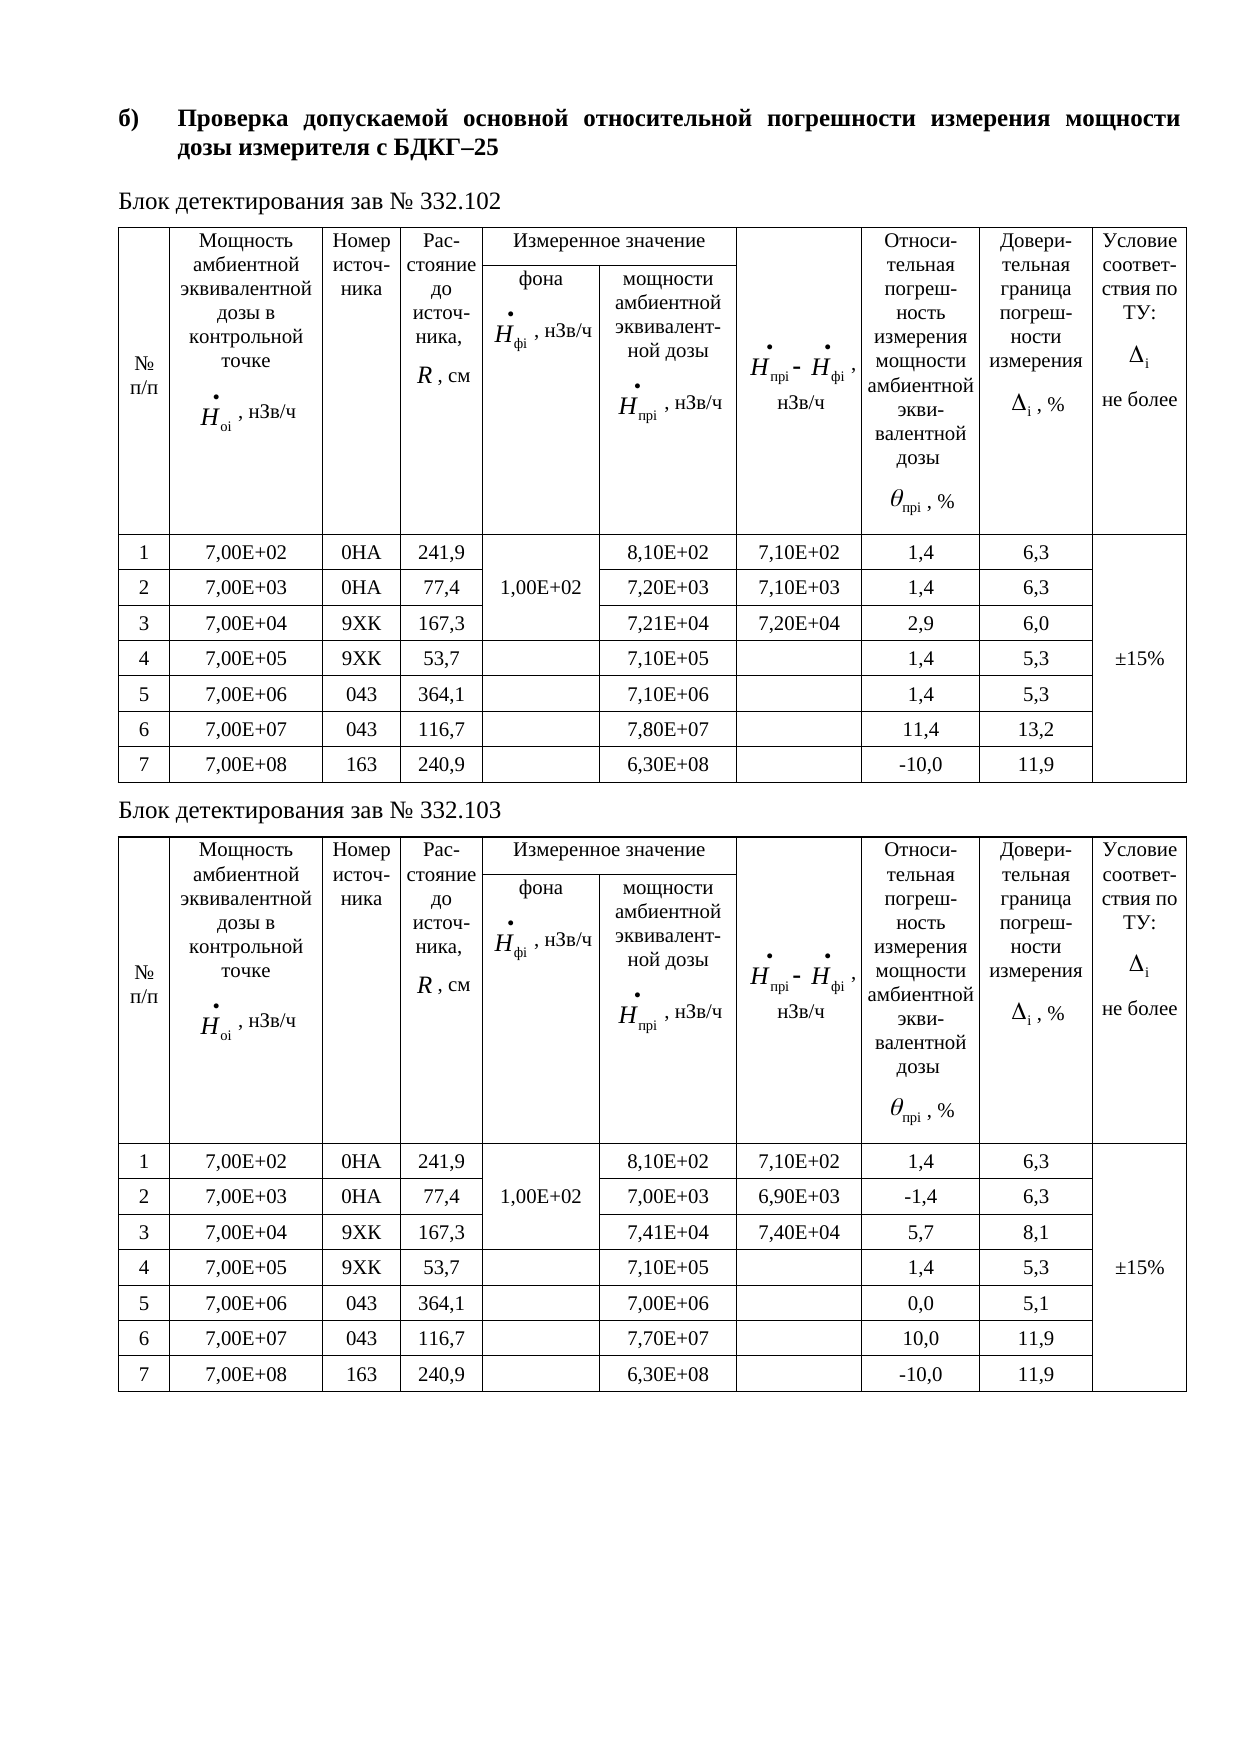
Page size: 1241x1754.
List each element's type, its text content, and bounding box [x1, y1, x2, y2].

table_cell 8,10E+02 [600, 535, 736, 569]
table_cell 6,3 [980, 1144, 1092, 1178]
table_header Довери-тельная граница погреш-ности измерения , % [980, 228, 1092, 534]
table_cell 7,10E+05 [600, 1250, 736, 1284]
table_cell 7,00E+08 [170, 747, 322, 782]
table_cell 7 [119, 1356, 169, 1391]
table_header Измеренное значение [483, 838, 736, 874]
table_cell 2 [119, 1179, 169, 1214]
table_cell [737, 676, 861, 711]
table_cell 240,9 [401, 1356, 482, 1391]
table_header , нЗв/ч [737, 228, 861, 534]
table_cell 5,1 [980, 1286, 1092, 1320]
table_cell 7,41E+04 [600, 1215, 736, 1249]
table_cell 7,00E+06 [600, 1286, 736, 1320]
table_cell 9ХК [323, 641, 400, 675]
table_cell 4 [119, 641, 169, 675]
table_cell 1,4 [862, 641, 979, 675]
table_cell 043 [323, 712, 400, 746]
table_cell [737, 1356, 861, 1391]
table_cell 7,00E+05 [170, 641, 322, 675]
table_cell 241,9 [401, 535, 482, 569]
table_cell 1 [119, 535, 169, 569]
table_cell 7,21E+04 [600, 606, 736, 640]
table_cell [737, 1286, 861, 1320]
table_header Рас-стояние до источ-ника, , см [401, 228, 482, 534]
table_cell 13,2 [980, 712, 1092, 746]
table_cell 6,30E+08 [600, 1356, 736, 1391]
table_cell [737, 712, 861, 746]
table_cell 043 [323, 1286, 400, 1320]
table_cell 7,00E+08 [170, 1356, 322, 1391]
table_cell фона , нЗв/ч [483, 875, 599, 1143]
table_cell 7,00E+03 [170, 1179, 322, 1214]
table_cell 7,00E+03 [600, 1179, 736, 1214]
table_cell 6,3 [980, 1179, 1092, 1214]
text б) Проверка допускаемой основной относительной погрешности измерения мощности дозы измерителя с БДКГ–25 [118, 103, 1181, 161]
table_cell 116,7 [401, 1321, 482, 1355]
table_cell 7,10E+02 [737, 535, 861, 569]
table_cell 1,4 [862, 1144, 979, 1178]
table_cell 7,00E+06 [170, 1286, 322, 1320]
table_cell 7,00E+02 [170, 535, 322, 569]
table_cell 6 [119, 712, 169, 746]
table_cell 2,9 [862, 606, 979, 640]
table_cell 2 [119, 570, 169, 604]
table_cell 9ХК [323, 1250, 400, 1284]
table_cell 5 [119, 1286, 169, 1320]
table_cell 1,4 [862, 1250, 979, 1284]
table_header Измеренное значение [483, 228, 736, 265]
table_header Рас-стояние до источ-ника, , см [401, 838, 482, 1143]
table_cell 1 [119, 1144, 169, 1178]
table_cell мощности амбиентной эквивалент-ной дозы , нЗв/ч [600, 266, 736, 534]
table_cell 8,1 [980, 1215, 1092, 1249]
table_cell 7,40E+04 [737, 1215, 861, 1249]
table_cell ±15% [1093, 1144, 1186, 1391]
table_cell 043 [323, 1321, 400, 1355]
table_header , нЗв/ч [737, 838, 861, 1143]
table_cell 7,10E+02 [737, 1144, 861, 1178]
table_cell [737, 641, 861, 675]
table_cell 0НА [323, 1179, 400, 1214]
table_cell 7,10E+05 [600, 641, 736, 675]
table_cell 5,3 [980, 676, 1092, 711]
table_cell [483, 1250, 599, 1284]
table_cell 0НА [323, 1144, 400, 1178]
table_cell [483, 1356, 599, 1391]
table_cell 77,4 [401, 570, 482, 604]
table_cell 5 [119, 676, 169, 711]
table_cell 7,10E+06 [600, 676, 736, 711]
table_cell 167,3 [401, 1215, 482, 1249]
table_cell 10,0 [862, 1321, 979, 1355]
table_cell [483, 747, 599, 782]
table_cell 7,20E+03 [600, 570, 736, 604]
table_cell 7,10E+03 [737, 570, 861, 604]
table_cell [737, 747, 861, 782]
table_cell 116,7 [401, 712, 482, 746]
text Блок детектирования зав № 332.102 [118, 186, 1194, 214]
table_cell 5,3 [980, 1250, 1092, 1284]
table_cell мощности амбиентной эквивалент-ной дозы , нЗв/ч [600, 875, 736, 1143]
table_cell 7,00E+04 [170, 606, 322, 640]
table_cell 7,20E+04 [737, 606, 861, 640]
table_cell 7,00E+06 [170, 676, 322, 711]
table_header № п/п [119, 838, 169, 1143]
table_cell 1,00E+02 [483, 535, 599, 640]
table_header Мощность амбиентной эквивалентной дозы в контрольной точке , нЗв/ч [170, 838, 322, 1143]
text Блок детектирования зав № 332.103 [118, 795, 1194, 824]
table_cell 11,4 [862, 712, 979, 746]
table_cell 7,00E+03 [170, 570, 322, 604]
table_cell 163 [323, 1356, 400, 1391]
table_cell 8,10E+02 [600, 1144, 736, 1178]
table_cell 1,4 [862, 535, 979, 569]
table_cell 241,9 [401, 1144, 482, 1178]
table_cell 6,0 [980, 606, 1092, 640]
table_cell 1,4 [862, 676, 979, 711]
table_cell 5,7 [862, 1215, 979, 1249]
table_cell [483, 676, 599, 711]
table_cell 0НА [323, 570, 400, 604]
table_cell 6 [119, 1321, 169, 1355]
table_cell 11,9 [980, 1321, 1092, 1355]
table_cell -10,0 [862, 747, 979, 782]
table_cell 9ХК [323, 1215, 400, 1249]
table_cell [737, 1321, 861, 1355]
table_cell 4 [119, 1250, 169, 1284]
table_cell [737, 1250, 861, 1284]
table_cell фона , нЗв/ч [483, 266, 599, 534]
table_cell 53,7 [401, 641, 482, 675]
table_cell 7,00E+07 [170, 1321, 322, 1355]
table_cell 1,00E+02 [483, 1144, 599, 1249]
table_cell 364,1 [401, 676, 482, 711]
table_header Довери-тельная граница погреш-ности измерения , % [980, 838, 1092, 1143]
table_cell 3 [119, 606, 169, 640]
table_cell 7,00E+02 [170, 1144, 322, 1178]
table_cell 3 [119, 1215, 169, 1249]
table_cell [483, 1286, 599, 1320]
table_header Номер источ-ника [323, 228, 400, 534]
table_cell 6,3 [980, 535, 1092, 569]
table_header Относи-тельная погреш-ность измерения мощности амбиентной экви-валентной дозы , % [862, 838, 979, 1143]
table_header Условие соответ-ствия по ТУ: не более [1093, 838, 1186, 1143]
table_cell 7,80E+07 [600, 712, 736, 746]
table_cell 7,00E+04 [170, 1215, 322, 1249]
table_cell 11,9 [980, 1356, 1092, 1391]
table_cell 7 [119, 747, 169, 782]
table_cell 6,3 [980, 570, 1092, 604]
table_cell 167,3 [401, 606, 482, 640]
table_cell 043 [323, 676, 400, 711]
table_header Мощность амбиентной эквивалентной дозы в контрольной точке , нЗв/ч [170, 228, 322, 534]
table_header Условие соответ-ствия по ТУ: не более [1093, 228, 1186, 534]
table_cell 240,9 [401, 747, 482, 782]
table_cell 6,90E+03 [737, 1179, 861, 1214]
table_header Относи-тельная погреш-ность измерения мощности амбиентной экви-валентной дозы , % [862, 228, 979, 534]
table_cell [483, 712, 599, 746]
table_cell 7,00E+07 [170, 712, 322, 746]
table_cell [483, 1321, 599, 1355]
table_cell 0НА [323, 535, 400, 569]
table_cell 53,7 [401, 1250, 482, 1284]
table_header № п/п [119, 228, 169, 534]
table_cell ±15% [1093, 535, 1186, 782]
table_cell 77,4 [401, 1179, 482, 1214]
table_cell 0,0 [862, 1286, 979, 1320]
table_cell 364,1 [401, 1286, 482, 1320]
table_cell 7,70E+07 [600, 1321, 736, 1355]
table_cell -10,0 [862, 1356, 979, 1391]
table_cell 163 [323, 747, 400, 782]
table_cell 1,4 [862, 570, 979, 604]
table_cell 7,00E+05 [170, 1250, 322, 1284]
table_cell 9ХК [323, 606, 400, 640]
table_header Номер источ-ника [323, 838, 400, 1143]
table_cell 6,30E+08 [600, 747, 736, 782]
table_cell 5,3 [980, 641, 1092, 675]
table_cell [483, 641, 599, 675]
table_cell -1,4 [862, 1179, 979, 1214]
table_cell 11,9 [980, 747, 1092, 782]
